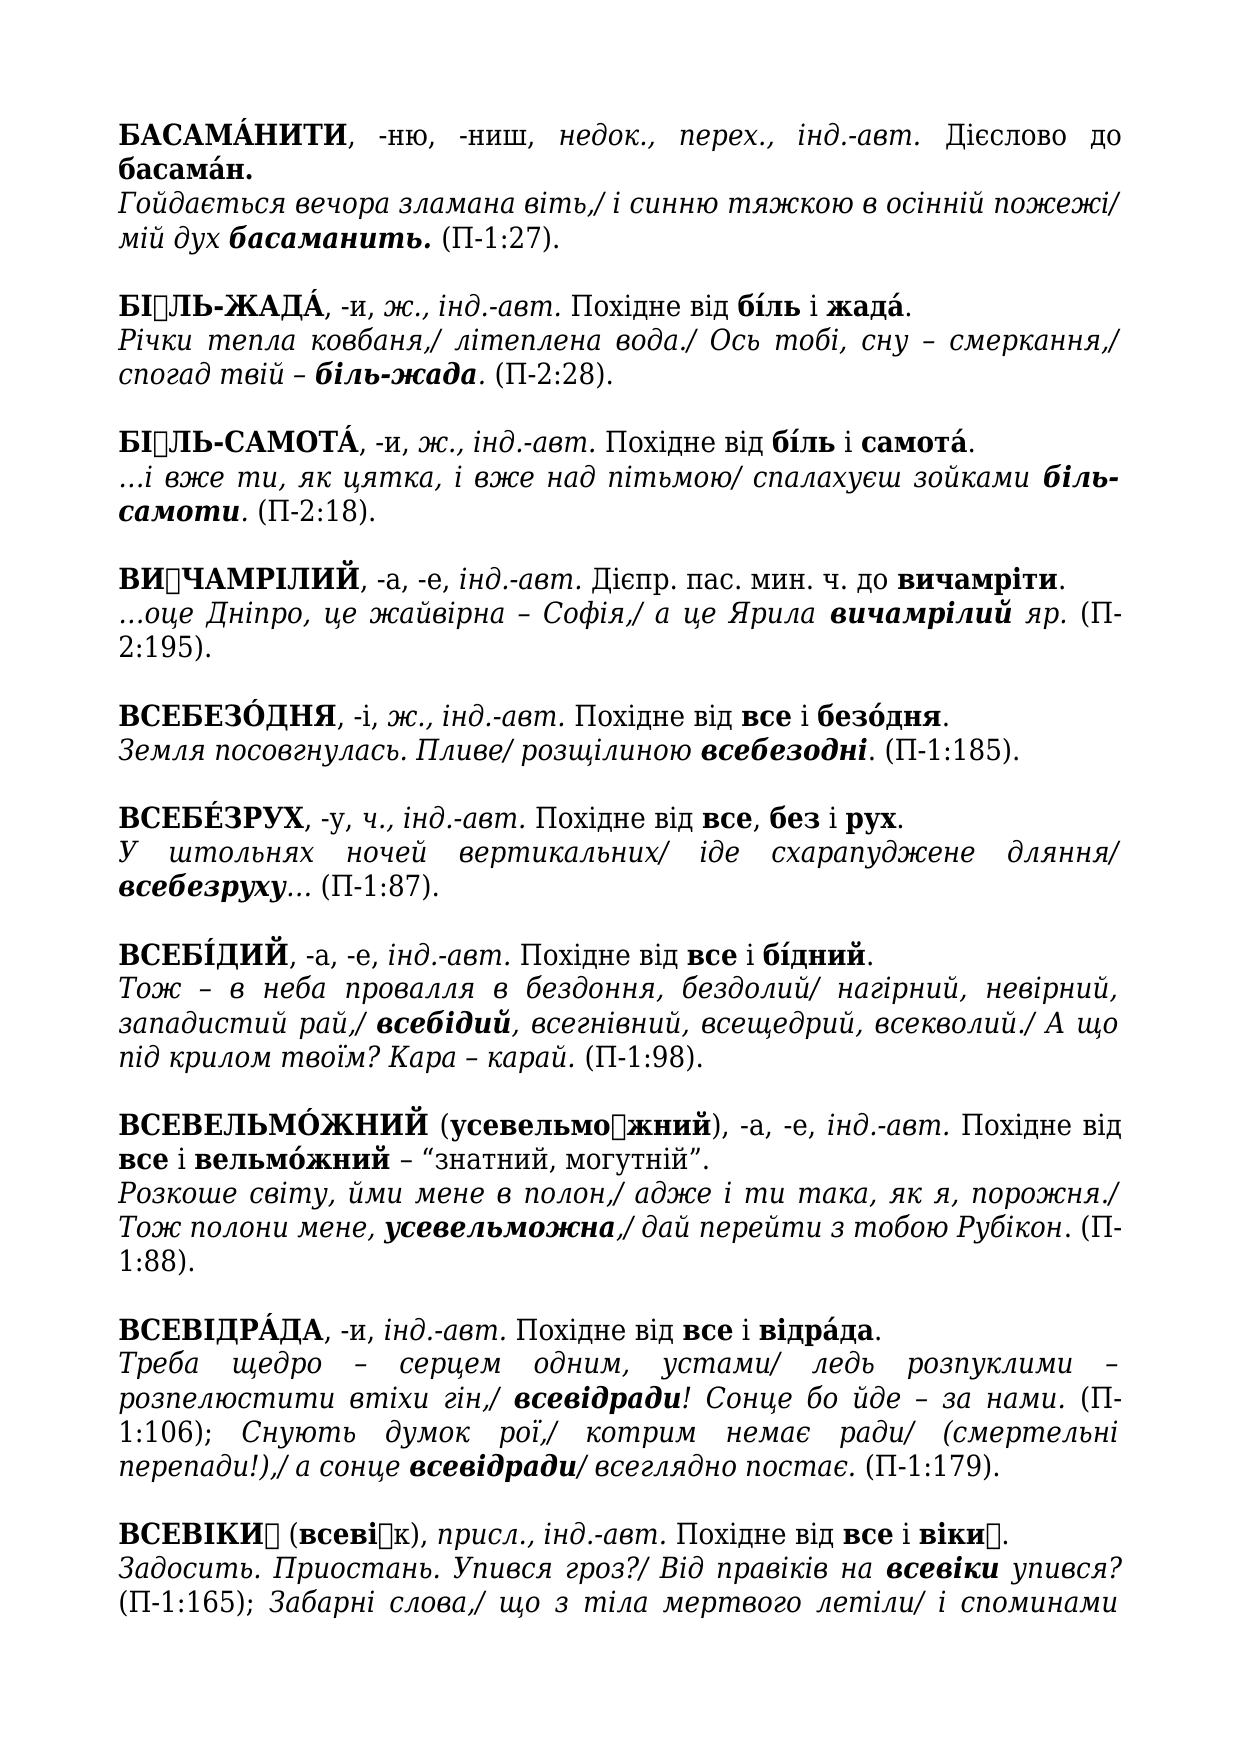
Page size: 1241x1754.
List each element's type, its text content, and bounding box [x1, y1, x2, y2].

text …і вже ти, як цятка, і вже над пітьмою/ спалахуєш зойками біль-самоти. (П-2:18). [118, 459, 1122, 528]
text У штольнях ночей вертикальних/ іде схарапуджене дляння/ всебезруху… (П-1:87). [118, 835, 1122, 903]
text Тож – в неба провалля в бездоння, бездолий/ нагірний, невірний, западистий рай,/ всебідий, всегнівний, всещедрий, всекволий./ А що під крилом твоїм? Кара – карай. (П-1:98). [118, 972, 1122, 1074]
text Річки тепла ковбаня,/ літеплена вода./ Ось тобі, сну – смеркання,/ спогад твій – біль-жада. (П-2:28). [118, 323, 1122, 391]
text …оце Дніпро, це жайвірна – Софія,/ а це Ярила вичамрілий яр. (П-2:195). [118, 596, 1122, 664]
text Гойдається вечора зламана віть,/ і синню тяжкою в осінній пожежі/ мій дух басаманить. (П-1:27). [118, 187, 1122, 255]
text Біль-жадá, -и, ж., інд.-авт. Похідне від бíль і жадá. [118, 289, 1122, 323]
text Всебíдий, -а, -е, інд.-авт. Похідне від все і бíдний. [118, 937, 1122, 972]
text Біль-самотá, -и, ж., інд.-авт. Похідне від бíль і самотá. [118, 425, 1122, 459]
text Треба щедро – серцем одним, устами/ ледь розпуклими – розпелюстити втіхи гін,/ всевідради! Сонце бо йде – за нами. (П-1:106); Снують думок рої,/ котрим немає ради/ (смертельні перепади!),/ а сонце всевідради/ всеглядно постає. (П-1:179). [118, 1347, 1122, 1483]
text Земля посовгнулась. Пливе/ розщілиною всебезодні. (П-1:185). [118, 733, 1122, 767]
text Всебезóдня, -і, ж., інд.-авт. Похідне від все і безóдня. [118, 698, 1122, 733]
text Всевідрáда, -и, інд.-авт. Похідне від все і відрáда. [118, 1313, 1122, 1347]
text Вичамрілий, -а, -е, інд.-авт. Дієпр. пас. мин. ч. до вичамріти. [118, 562, 1122, 596]
text Басамáнити, -ню, -ниш, недок., перех., інд.-авт. Дієслово до басамáн. [118, 118, 1122, 187]
text Розкоше світу, йми мене в полон,/ адже і ти така, як я, порожня./ Тож полони мене, усевельможна,/ дай перейти з тобою Рубікон. (П-1:88). [118, 1176, 1122, 1279]
text Всебéзрух, -у, ч., інд.-авт. Похідне від все, без і рух. [118, 801, 1122, 835]
text Всевіки (всевік), присл., інд.-авт. Похідне від все і віки. [118, 1517, 1122, 1552]
text Всевельмóжний (усевельможний), -а, -е, інд.-авт. Похідне від все і вельмóжний – “знатний, могутній”. [118, 1108, 1122, 1176]
text Задосить. Приостань. Упився гроз?/ Від правіків на всевіки упився? (П-1:165); Забарні слова,/ що з тіла мертвого летіли/ і споминами [118, 1552, 1122, 1620]
